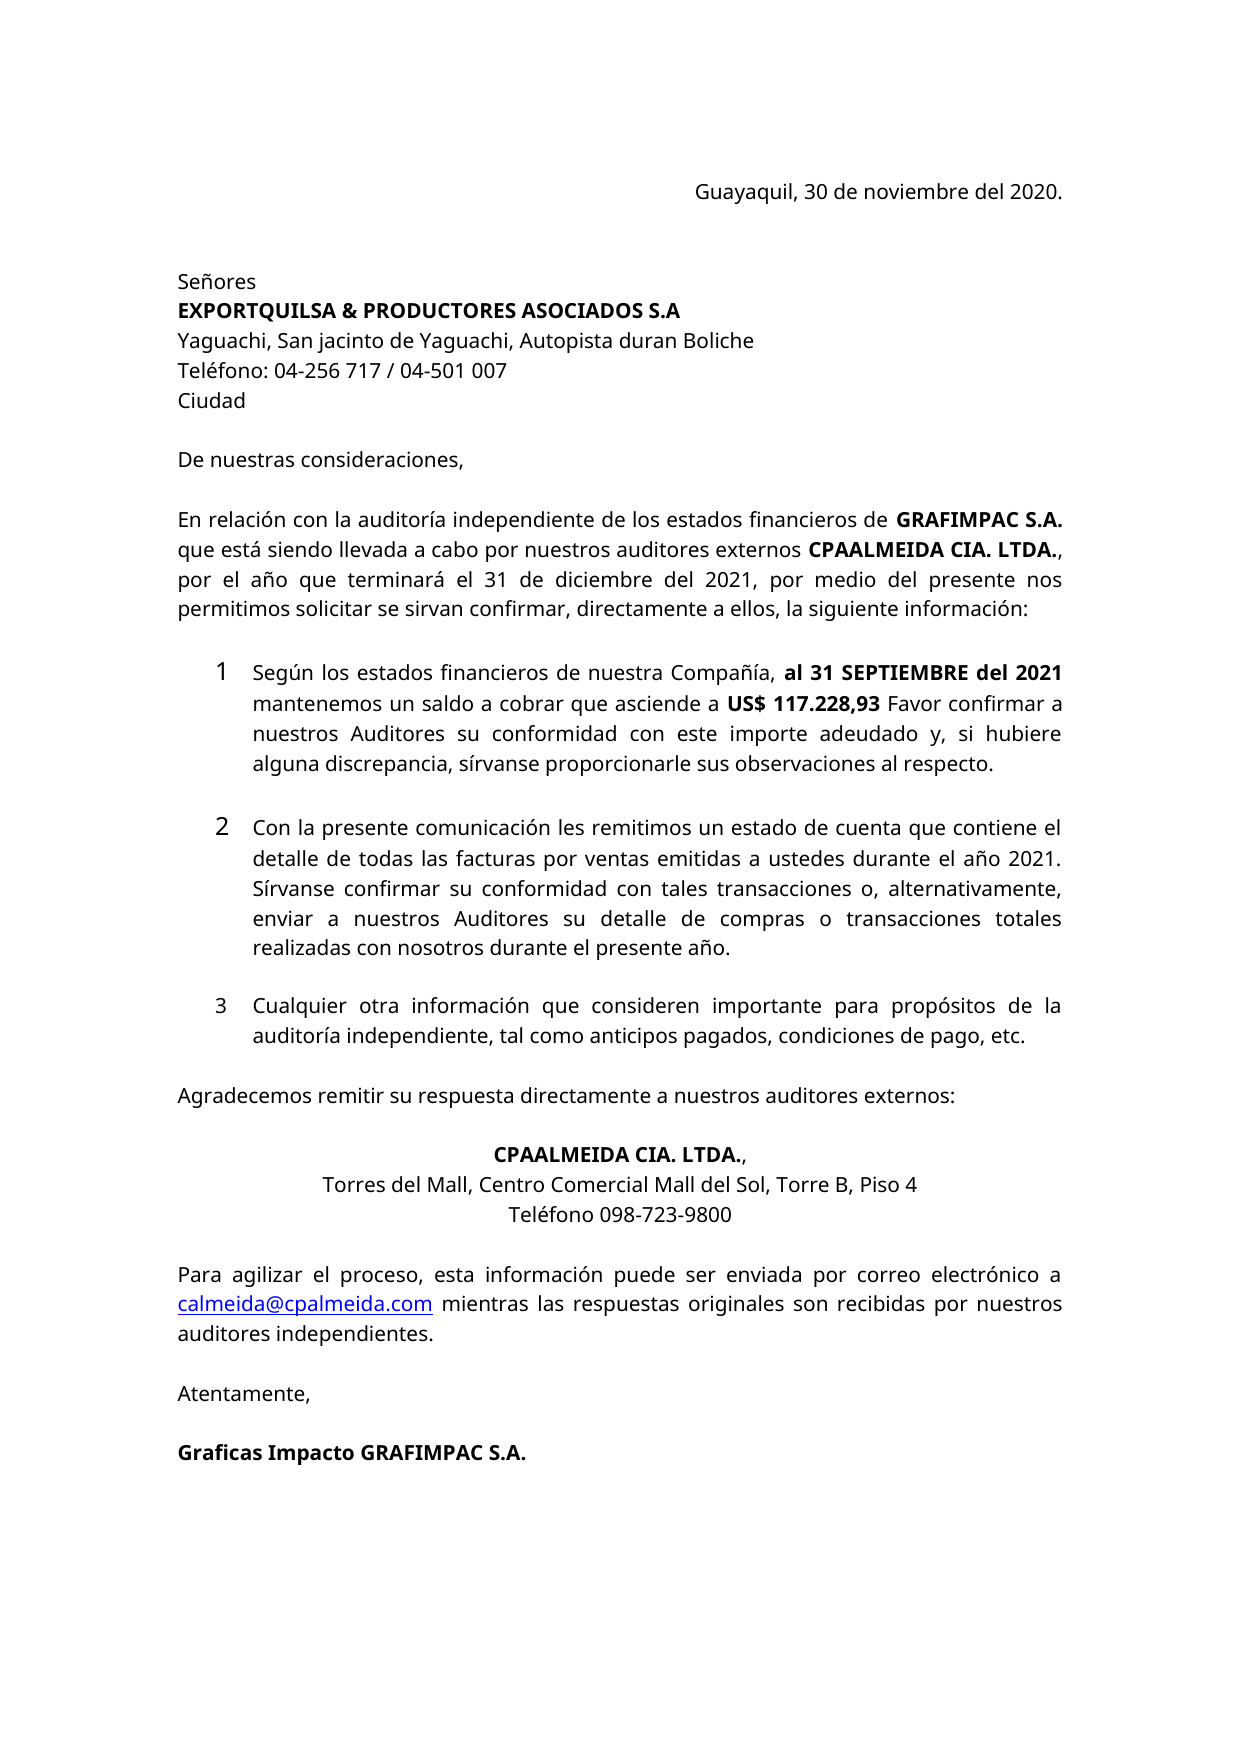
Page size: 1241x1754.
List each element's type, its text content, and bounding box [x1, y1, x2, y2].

text Ciudad [177, 386, 1063, 414]
text Teléfono: 04-256 717 / 04-501 007 [177, 356, 1063, 384]
text Señores [177, 267, 1063, 295]
text Torres del Mall, Centro Comercial Mall del Sol, Torre B, Piso 4 [177, 1170, 1063, 1199]
list Según los estados financieros de nuestra Compañía, al 31 SEPTIEMBRE del 2021 mantenemos un saldo a cobrar que asciende a US$ 117.228,93 Favor confirmar a nuestros Auditores su conformidad con este importe adeudado y, si hubiere alguna discrepancia, sírvanse proporcionarle sus observaciones al respecto. [215, 654, 1063, 777]
text Teléfono 098-723-9800 [177, 1200, 1063, 1229]
text Atentamente, [177, 1379, 1063, 1407]
text EXPORTQUILSA & PRODUCTORES ASOCIADOS S.A [177, 297, 1063, 325]
list Cualquier otra información que consideren importante para propósitos de la auditoría independiente, tal como anticipos pagados, condiciones de pago, etc. [215, 992, 1063, 1050]
text Graficas Impacto GRAFIMPAC S.A. [177, 1438, 1063, 1467]
text Para agilizar el proceso, esta información puede ser enviada por correo electrónico a calmeida@cpalmeida.com mientras las respuestas originales son recibidas por nuestros auditores independientes. [177, 1260, 1063, 1348]
list Con la presente comunicación les remitimos un estado de cuenta que contiene el detalle de todas las facturas por ventas emitidas a ustedes durante el año 2021. Sírvanse confirmar su conformidad con tales transacciones o, alternativamente, enviar a nuestros Auditores su detalle de compras o transacciones totales realizadas con nosotros durante el presente año. [215, 809, 1063, 962]
text Agradecemos remitir su respuesta directamente a nuestros auditores externos: [177, 1081, 1063, 1109]
text De nuestras consideraciones, [177, 446, 1063, 474]
text CPAALMEIDA CIA. LTDA., [177, 1141, 1063, 1169]
text En relación con la auditoría independiente de los estados financieros de GRAFIMPAC S.A. que está siendo llevada a cabo por nuestros auditores externos CPAALMEIDA CIA. LTDA., por el año que terminará el 31 de diciembre del 2021, por medio del presente nos permitimos solicitar se sirvan confirmar, directamente a ellos, la siguiente información: [177, 505, 1063, 623]
text Guayaquil, 30 de noviembre del 2020. [177, 177, 1063, 206]
text Yaguachi, San jacinto de Yaguachi, Autopista duran Boliche [177, 326, 1063, 355]
